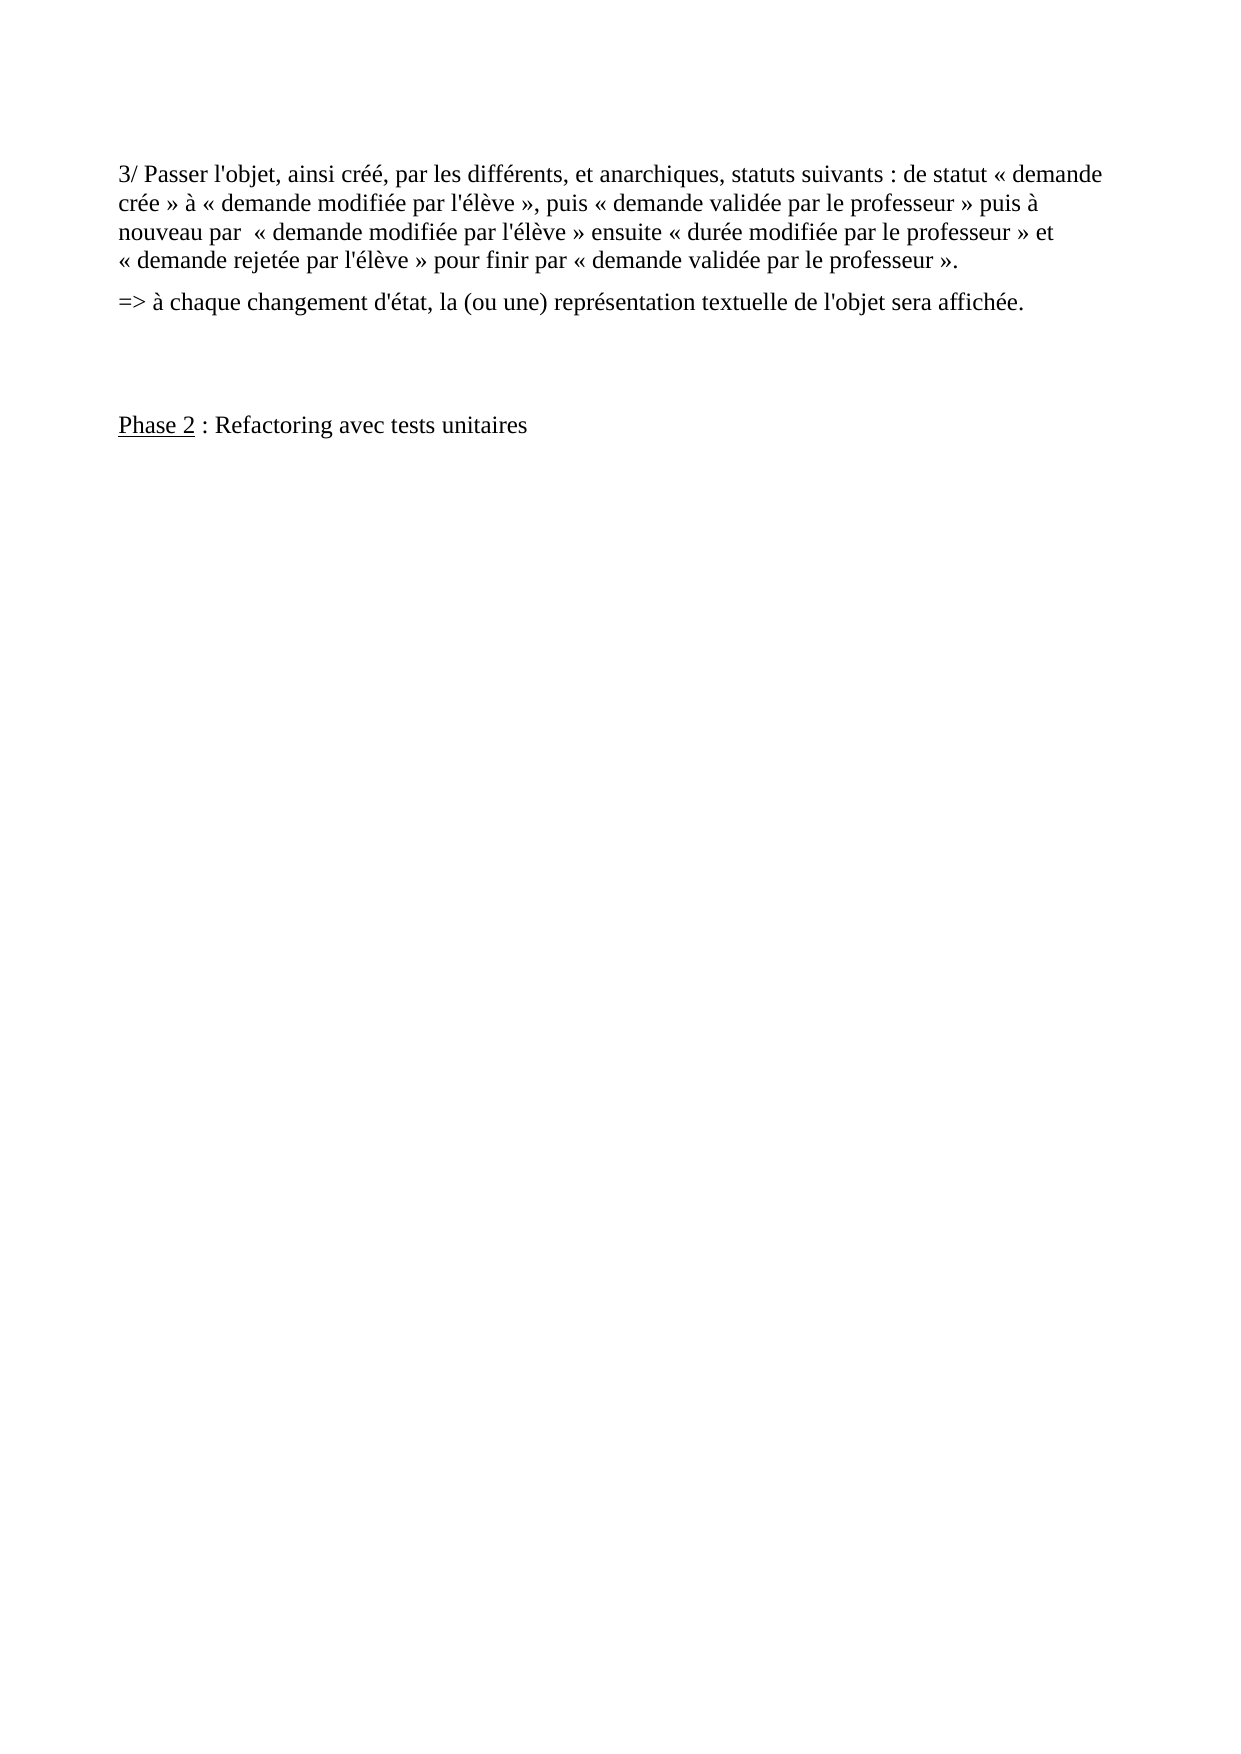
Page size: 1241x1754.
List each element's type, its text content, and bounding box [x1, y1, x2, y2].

text => à chaque changement d'état, la (ou une) représentation textuelle de l'objet sera affichée. [118, 287, 1122, 316]
text Phase 2 : Refactoring avec tests unitaires [118, 411, 1122, 439]
text 3/ Passer l'objet, ainsi créé, par les différents, et anarchiques, statuts suivants : de statut « demande crée » à « demande modifiée par l'élève », puis « demande validée par le professeur » puis à nouveau par « demande modifiée par l'élève » ensuite « durée modifiée par le professeur » et « demande rejetée par l'élève » pour finir par « demande validée par le professeur ». [118, 159, 1122, 274]
